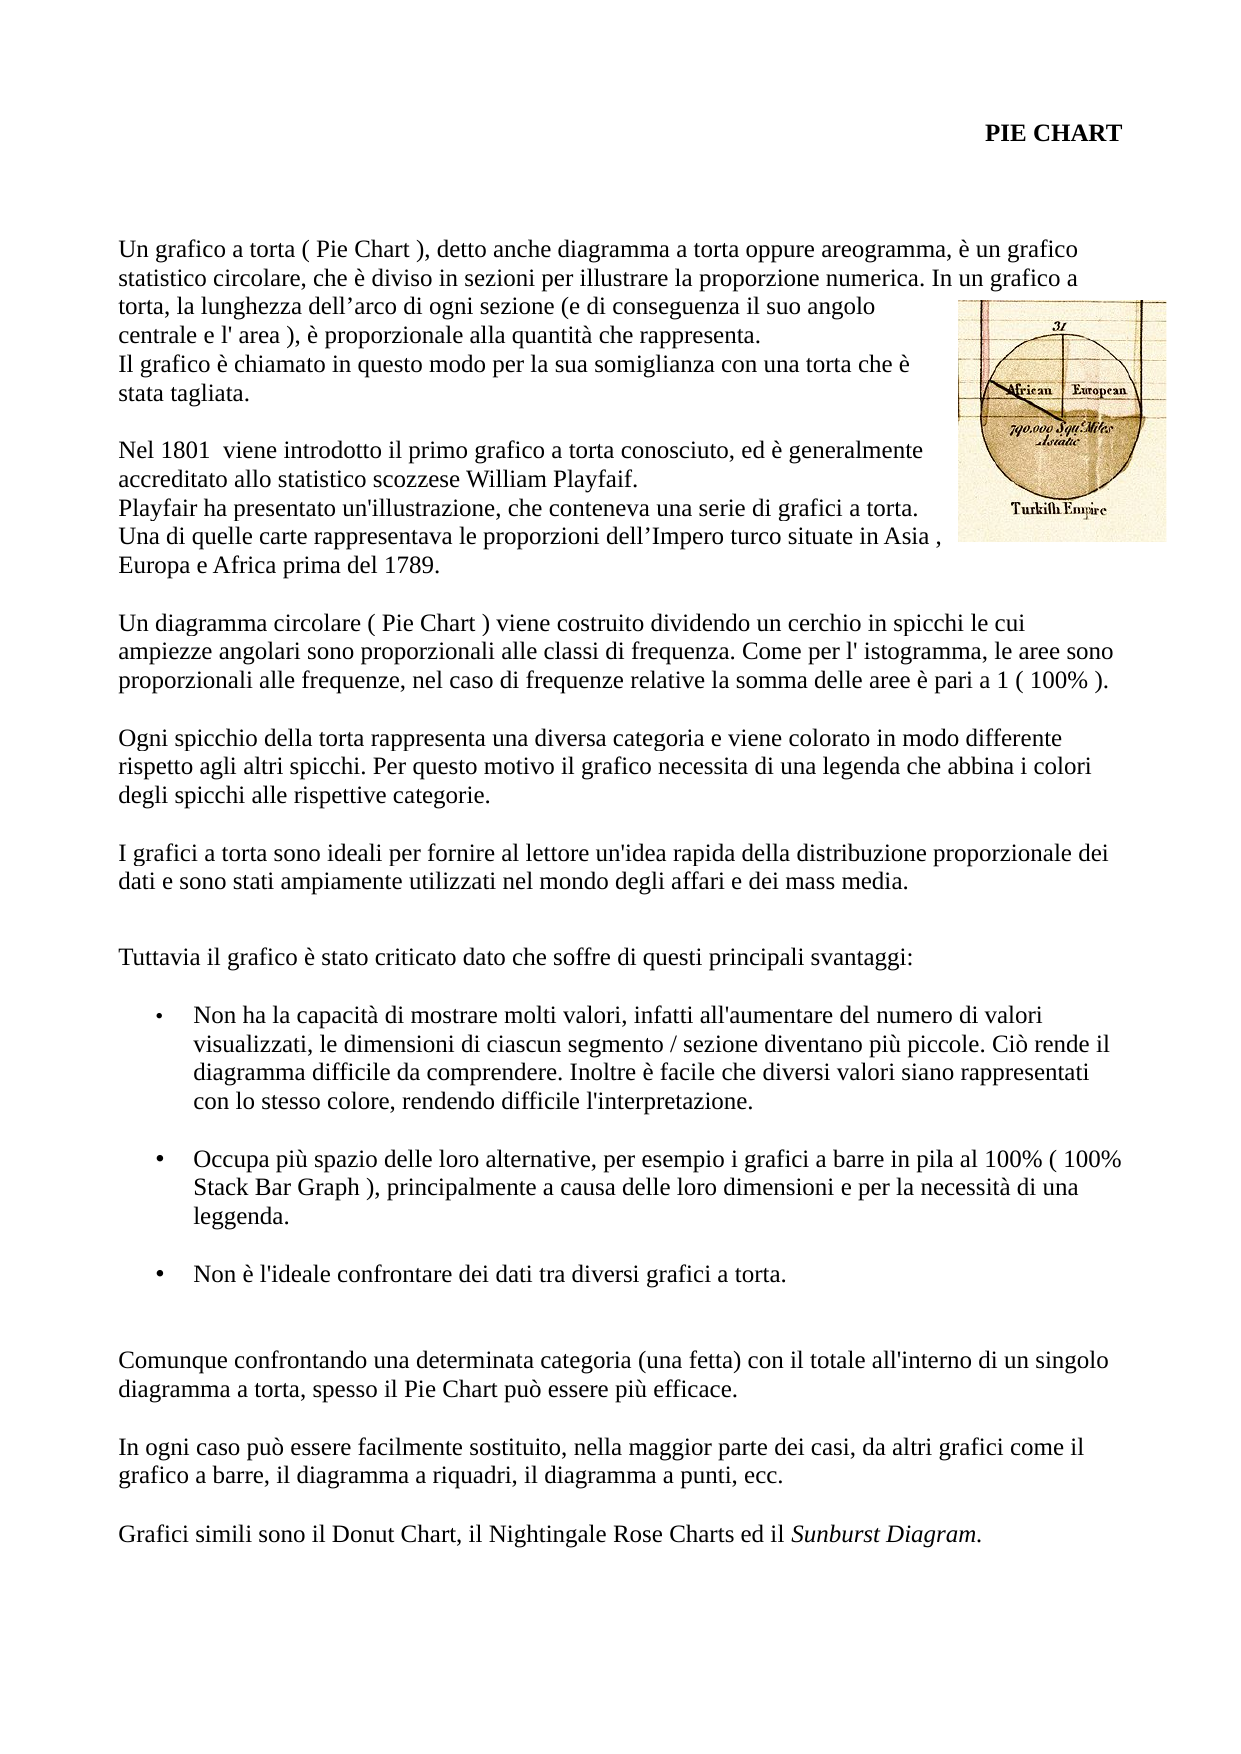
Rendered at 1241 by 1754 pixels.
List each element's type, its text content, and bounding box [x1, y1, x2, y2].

list Occupa più spazio delle loro alternative, per esempio i grafici a barre in pila al 100% ( 100% Stack Bar Graph ), principalmente a causa delle loro dimensioni e per la necessità di una leggenda. [156, 1144, 1122, 1230]
text I grafici a torta sono ideali per fornire al lettore un'idea rapida della distribuzione proporzionale dei dati e sono stati ampiamente utilizzati nel mondo degli affari e dei mass media. [118, 838, 1122, 895]
picture [958, 300, 1167, 542]
text Tuttavia il grafico è stato criticato dato che soffre di questi principali svantaggi: [118, 942, 1122, 971]
text Playfair ha presentato un'illustrazione, che conteneva una serie di grafici a torta. Una di quelle carte rappresentava le proporzioni dell’Impero turco situate in Asia , Europa e Africa prima del 1789. [118, 493, 1122, 579]
text Un grafico a torta ( Pie Chart ), detto anche diagramma a torta oppure areogramma, è un grafico statistico circolare, che è diviso in sezioni per illustrare la proporzione numerica. In un grafico a torta, la lunghezza dell’arco di ogni sezione (e di conseguenza il suo angolo centrale e l' area ), è proporzionale alla quantità che rappresenta. [118, 234, 1122, 349]
text Nel 1801 viene introdotto il primo grafico a torta conosciuto, ed è generalmente accreditato allo statistico scozzese William Playfaif. [118, 435, 958, 493]
text Comunque confrontando una determinata categoria (una fetta) con il totale all'interno di un singolo diagramma a torta, spesso il Pie Chart può essere più efficace. [118, 1345, 1122, 1402]
list Non ha la capacità di mostrare molti valori, infatti all'aumentare del numero di valori visualizzati, le dimensioni di ciascun segmento / sezione diventano più piccole. Ciò rende il diagramma difficile da comprendere. Inoltre è facile che diversi valori siano rappresentati con lo stesso colore, rendendo difficile l'interpretazione. [156, 1000, 1122, 1115]
list Non è l'ideale confrontare dei dati tra diversi grafici a torta. [156, 1259, 1122, 1287]
text Grafici simili sono il Donut Chart, il Nightingale Rose Charts ed il Sunburst Diagram. [118, 1519, 1122, 1548]
text Il grafico è chiamato in questo modo per la sua somiglianza con una torta che è stata tagliata. [118, 349, 958, 406]
text In ogni caso può essere facilmente sostituito, nella maggior parte dei casi, da altri grafici come il grafico a barre, il diagramma a riquadri, il diagramma a punti, ecc. [118, 1432, 1122, 1489]
text Un diagramma circolare ( Pie Chart ) viene costruito dividendo un cerchio in spicchi le cui ampiezze angolari sono proporzionali alle classi di frequenza. Come per l' istogramma, le aree sono proporzionali alle frequenze, nel caso di frequenze relative la somma delle aree è pari a 1 ( 100% ). [118, 608, 1122, 694]
text Ogni spicchio della torta rappresenta una diversa categoria e viene colorato in modo differente rispetto agli altri spicchi. Per questo motivo il grafico necessita di una legenda che abbina i colori degli spicchi alle rispettive categorie. [118, 723, 1122, 809]
